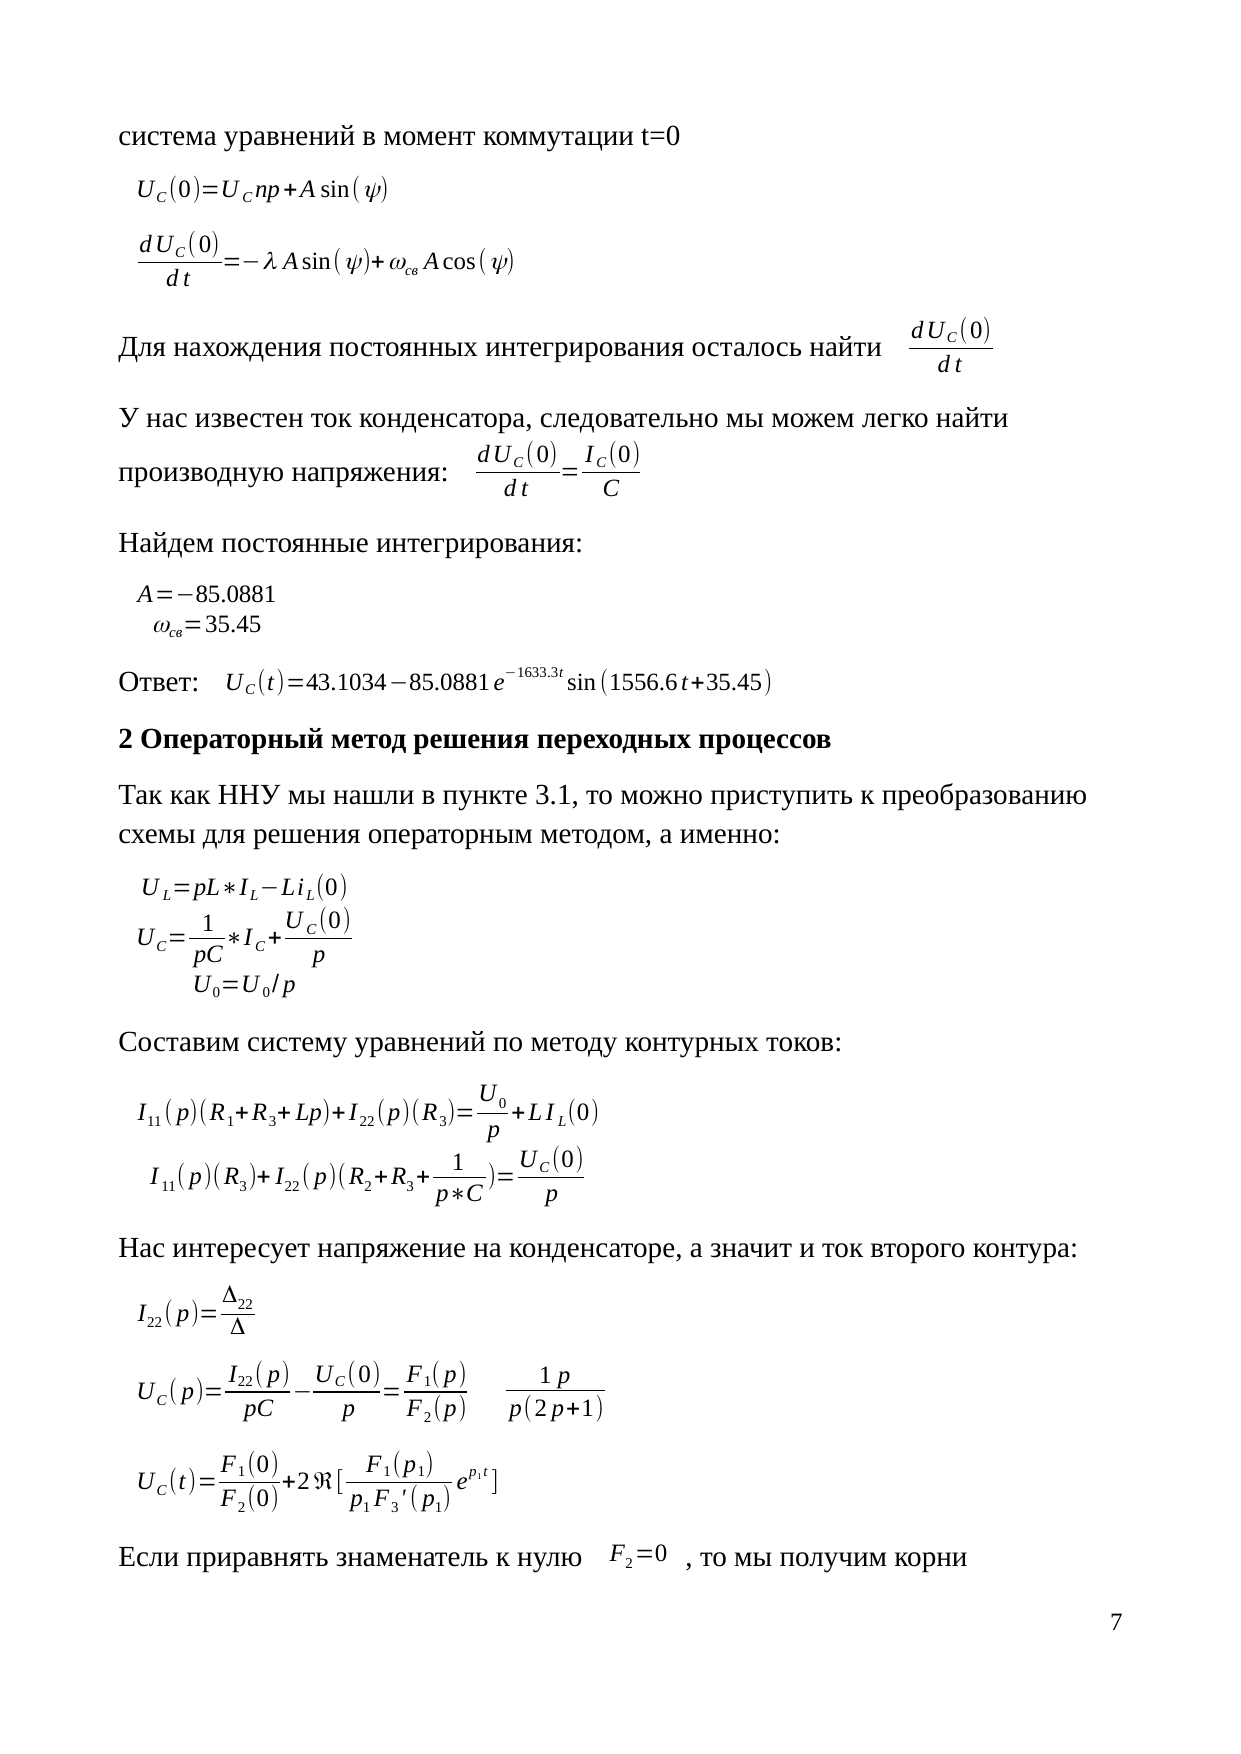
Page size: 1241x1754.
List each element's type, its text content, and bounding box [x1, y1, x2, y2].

text 2 Операторный метод решения переходных процессов [118, 721, 1122, 755]
text Составим систему уравнений по методу контурных токов: [118, 1024, 1122, 1057]
text Ответ: [118, 664, 1122, 699]
text Найдем постоянные интегрирования: [118, 525, 1122, 558]
text Для нахождения постоянных интегрирования осталось найти [118, 315, 1122, 378]
text система уравнений в момент коммутации t=0 [118, 118, 1122, 152]
text Так как ННУ мы нашли в пункте 3.1, то можно приступить к преобразованию схемы для решения операторным методом, а именно: [118, 777, 1122, 849]
text У нас известен ток конденсатора, следовательно мы можем легко найти производную напряжения: [118, 401, 1122, 502]
text Если приравнять знаменатель к нулю , то мы получим корни [118, 1539, 1122, 1572]
text Нас интересует напряжение на конденсаторе, а значит и ток второго контура: [118, 1230, 1122, 1263]
